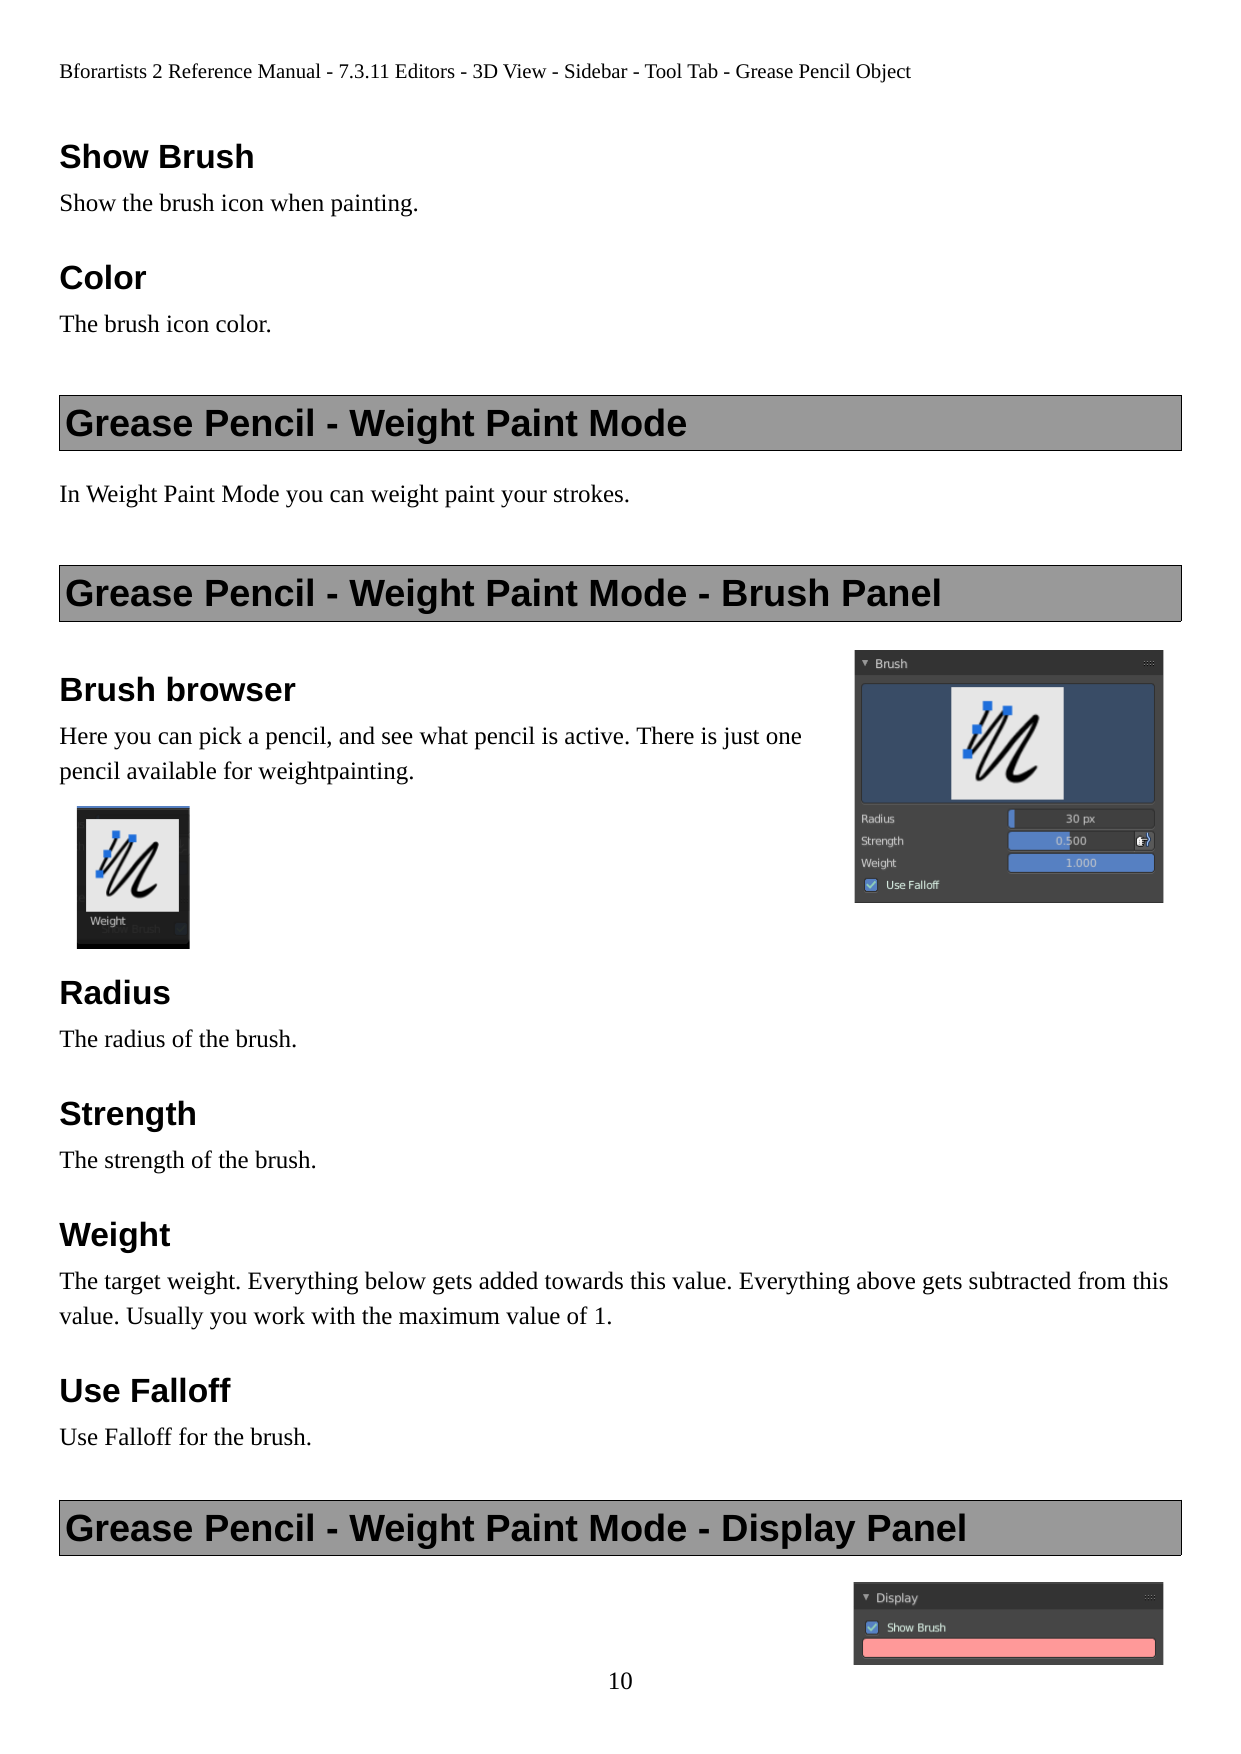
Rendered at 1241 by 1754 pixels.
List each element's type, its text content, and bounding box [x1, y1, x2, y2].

picture [76, 806, 190, 949]
subtitle Show Brush [59, 137, 1181, 175]
subtitle Use Falloff [59, 1371, 1181, 1409]
subtitle Color [59, 258, 1181, 296]
picture [854, 650, 1164, 903]
table_header Grease Pencil - Weight Paint Mode [60, 396, 1181, 450]
text Use Falloff for the brush. [59, 1422, 1181, 1451]
text Here you can pick a pencil, and see what pencil is active. There is just one pencil available for weightpainting. [59, 721, 854, 785]
text The strength of the brush. [59, 1145, 1181, 1174]
picture [853, 1582, 1164, 1665]
text The target weight. Everything below gets added towards this value. Everything above gets subtracted from this value. Usually you work with the maximum value of 1. [59, 1266, 1181, 1329]
table_header Grease Pencil - Weight Paint Mode - Display Panel [60, 1501, 1181, 1555]
text In Weight Paint Mode you can weight paint your strokes. [59, 479, 1181, 508]
table_header Grease Pencil - Weight Paint Mode - Brush Panel [60, 566, 1181, 621]
subtitle [1164, 670, 1181, 709]
subtitle Strength [59, 1094, 1181, 1133]
subtitle Brush browser [59, 670, 854, 709]
text The radius of the brush. [59, 1024, 1181, 1053]
subtitle Weight [59, 1215, 1181, 1254]
text Show the brush icon when painting. [59, 188, 1181, 217]
text The brush icon color. [59, 309, 1181, 338]
subtitle Radius [59, 973, 1181, 1012]
